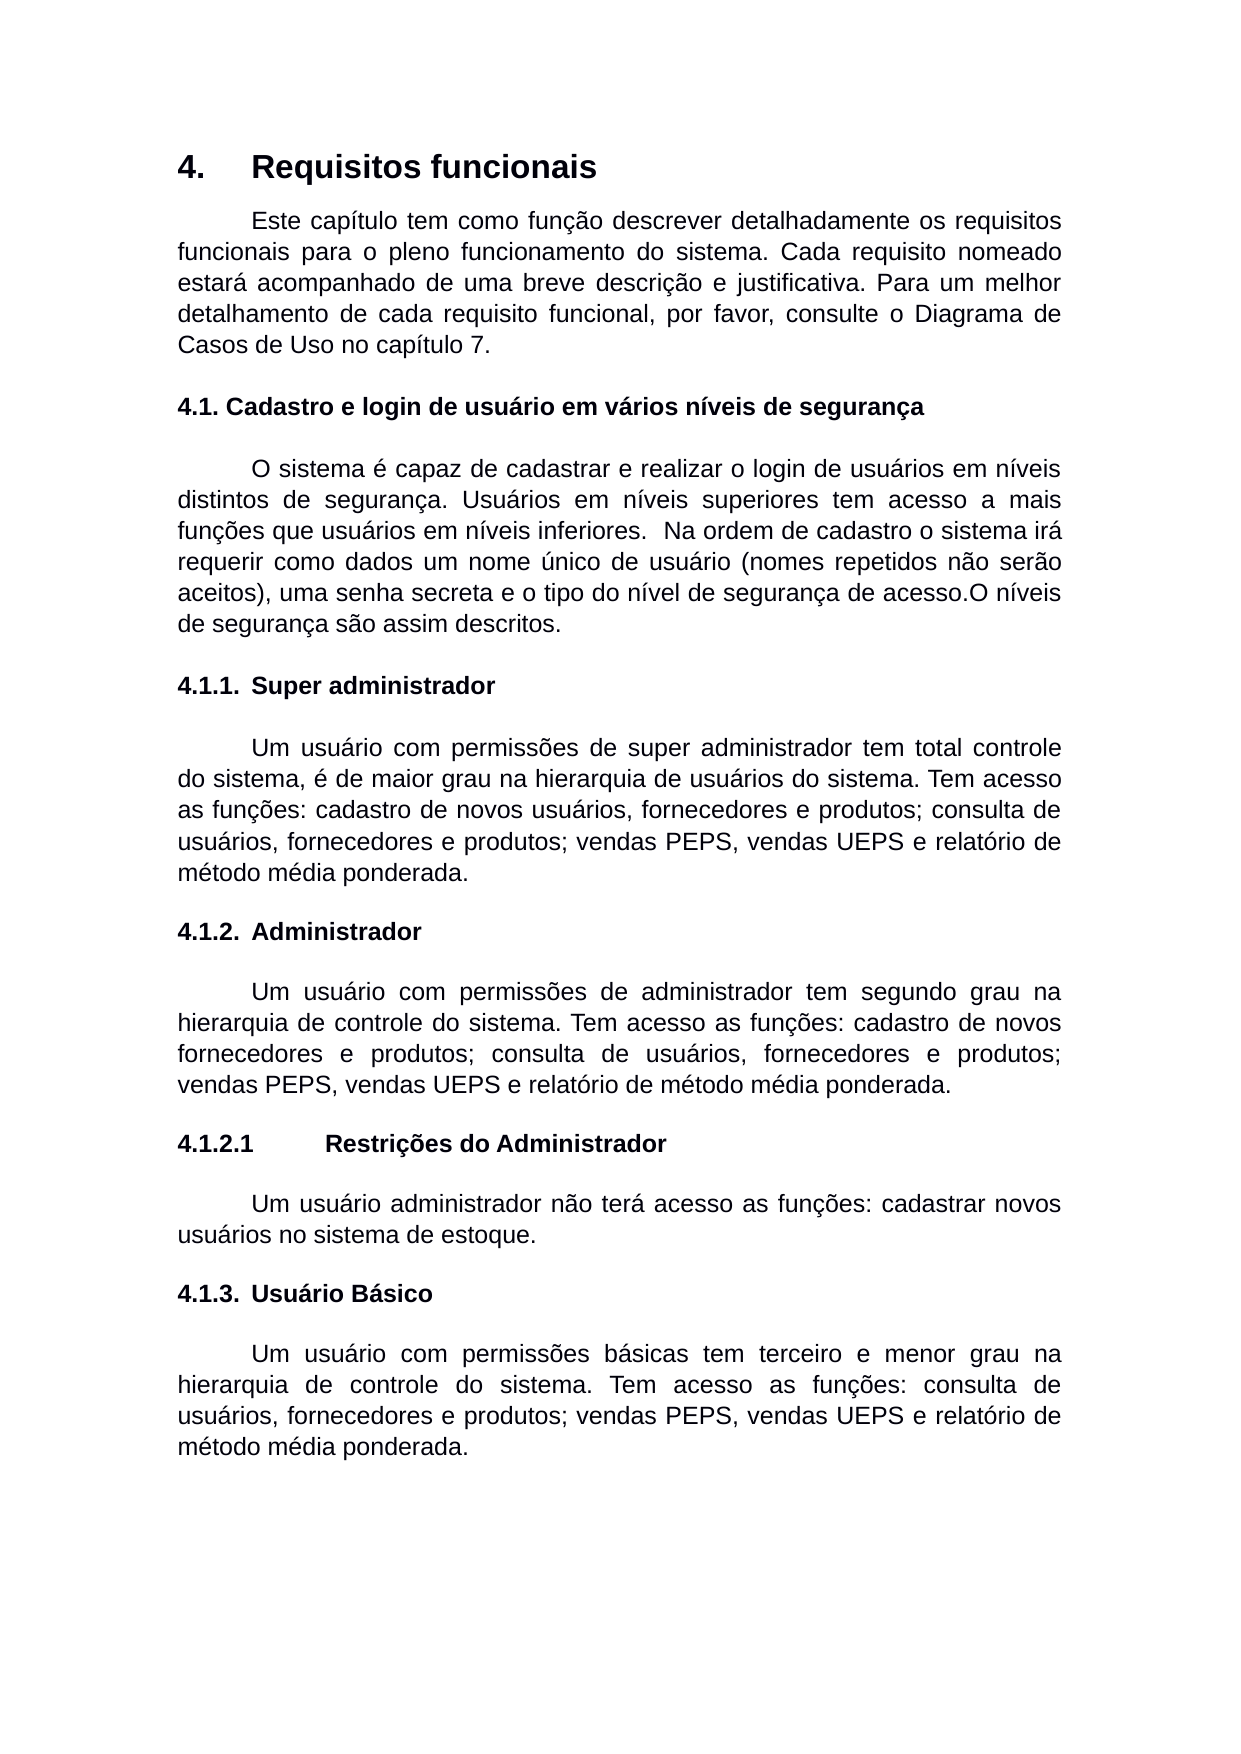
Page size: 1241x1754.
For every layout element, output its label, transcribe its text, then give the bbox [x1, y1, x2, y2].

text 4.1.3. Usuário Básico [177, 1279, 1063, 1308]
text 4. Requisitos funcionais [177, 148, 1063, 186]
text Este capítulo tem como função descrever detalhadamente os requisitos funcionais para o pleno funcionamento do sistema. Cada requisito nomeado estará acompanhado de uma breve descrição e justificativa. Para um melhor detalhamento de cada requisito funcional, por favor, consulte o Diagrama de Casos de Uso no capítulo 7. [177, 206, 1063, 359]
text Um usuário com permissões básicas tem terceiro e menor grau na hierarquia de controle do sistema. Tem acesso as funções: consulta de usuários, fornecedores e produtos; vendas PEPS, vendas UEPS e relatório de método média ponderada. [177, 1339, 1063, 1461]
text Um usuário administrador não terá acesso as funções: cadastrar novos usuários no sistema de estoque. [177, 1189, 1063, 1248]
text Um usuário com permissões de super administrador tem total controle do sistema, é de maior grau na hierarquia de usuários do sistema. Tem acesso as funções: cadastro de novos usuários, fornecedores e produtos; consulta de usuários, fornecedores e produtos; vendas PEPS, vendas UEPS e relatório de método média ponderada. [177, 733, 1063, 886]
text 4.1.2.1 Restrições do Administrador [177, 1129, 1063, 1158]
text Um usuário com permissões de administrador tem segundo grau na hierarquia de controle do sistema. Tem acesso as funções: cadastro de novos fornecedores e produtos; consulta de usuários, fornecedores e produtos; vendas PEPS, vendas UEPS e relatório de método média ponderada. [177, 977, 1063, 1098]
text O sistema é capaz de cadastrar e realizar o login de usuários em níveis distintos de segurança. Usuários em níveis superiores tem acesso a mais funções que usuários em níveis inferiores. Na ordem de cadastro o sistema irá requerir como dados um nome único de usuário (nomes repetidos não serão aceitos), uma senha secreta e o tipo do nível de segurança de acesso.O níveis de segurança são assim descritos. [177, 454, 1063, 638]
text 4.1.2. Administrador [177, 917, 1063, 946]
text 4.1. Cadastro e login de usuário em vários níveis de segurança [177, 392, 1063, 421]
text 4.1.1. Super administrador [177, 671, 1063, 700]
